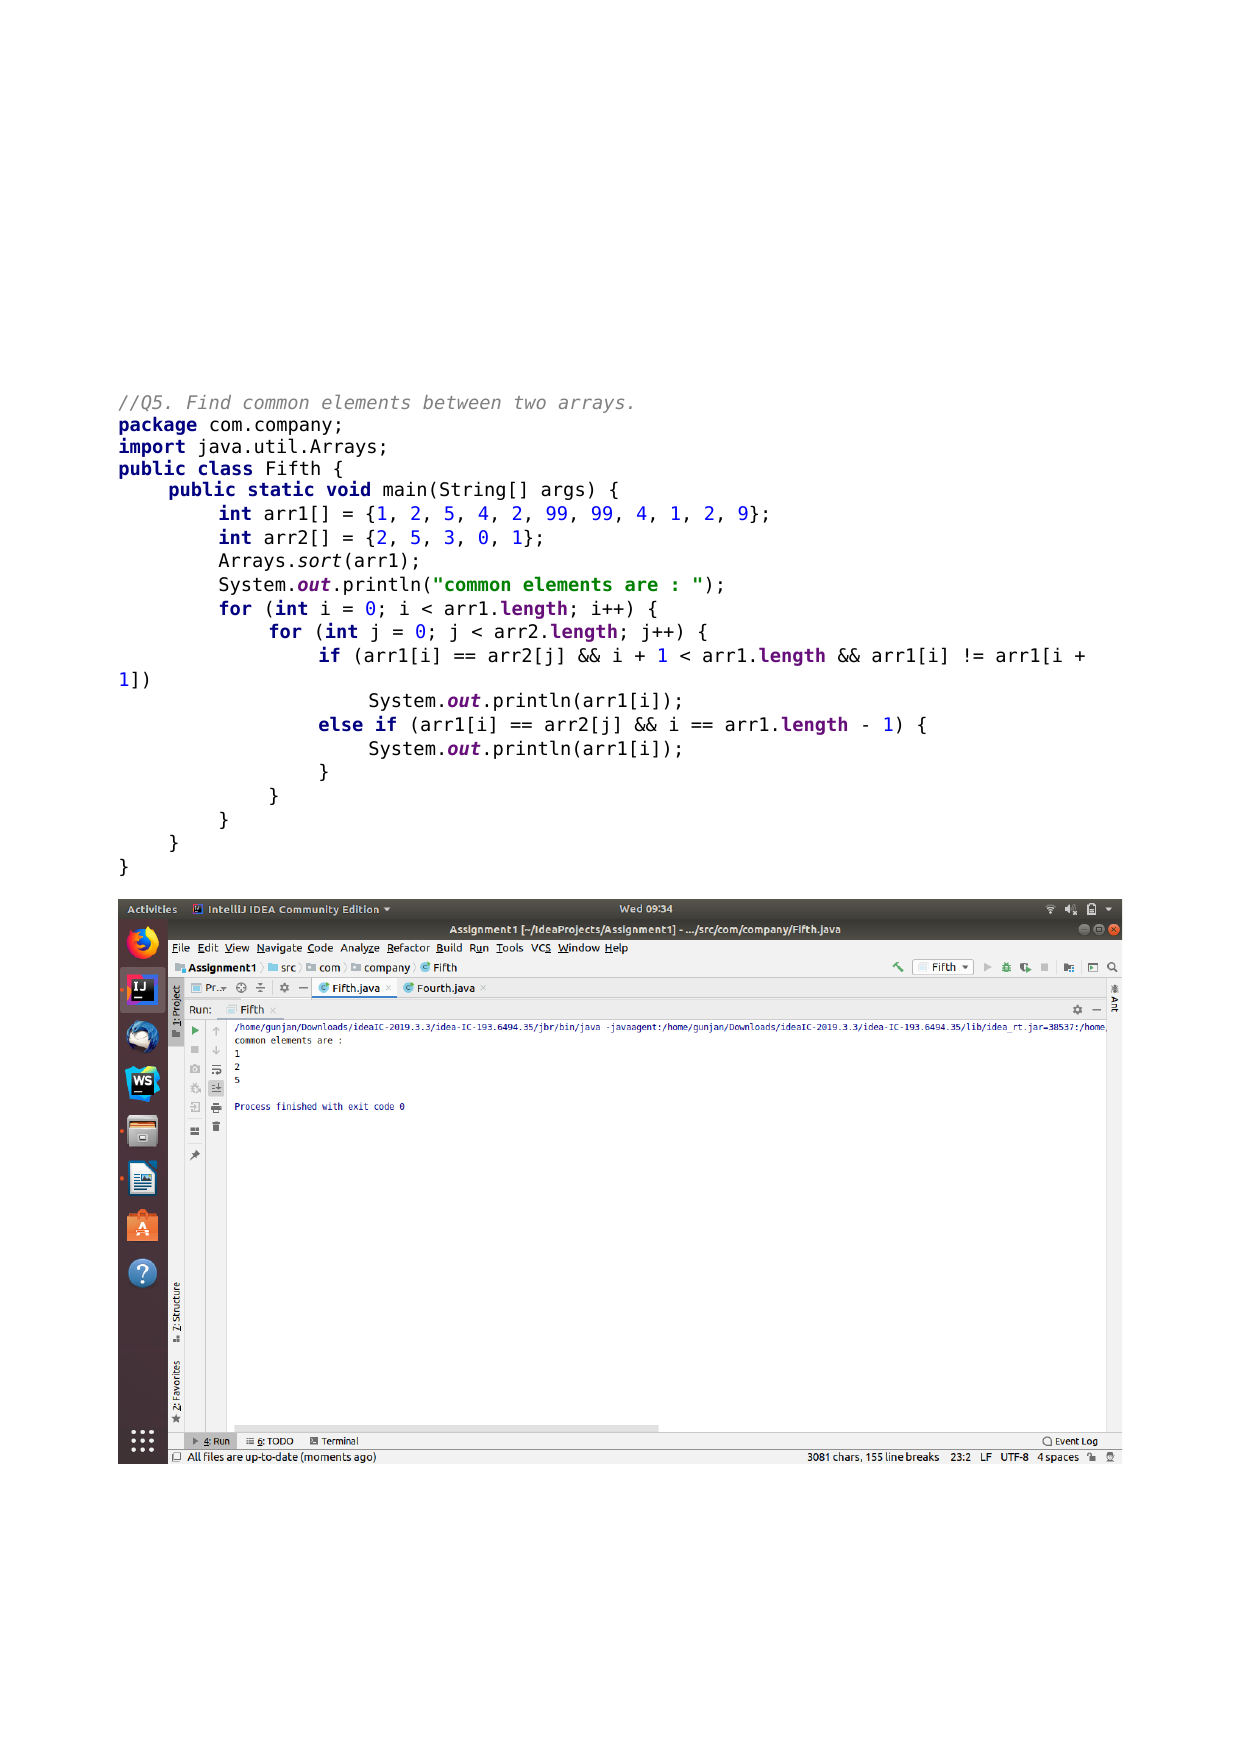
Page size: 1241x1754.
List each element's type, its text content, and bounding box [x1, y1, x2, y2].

text } [118, 785, 1122, 809]
text } [118, 856, 1122, 878]
text } [118, 761, 1122, 785]
text for (int i = 0; i < arr1.length; i++) { [118, 598, 1122, 621]
text System.out.println("common elements are : "); [118, 574, 1122, 598]
text } [118, 832, 1122, 856]
text } [118, 809, 1122, 832]
text System.out.println(arr1[i]); [118, 738, 1122, 761]
text package com.company; [118, 414, 1122, 436]
text //Q5. Find common elements between two arrays. [118, 392, 1122, 414]
text int arr1[] = {1, 2, 5, 4, 2, 99, 99, 4, 1, 2, 9}; [118, 503, 1122, 527]
text System.out.println(arr1[i]); [118, 690, 1122, 714]
text import java.util.Arrays; [118, 436, 1122, 457]
text public class Fifth { [118, 457, 1122, 479]
text else if (arr1[i] == arr2[j] && i == arr1.length - 1) { [118, 714, 1122, 738]
text Arrays.sort(arr1); [118, 550, 1122, 574]
text if (arr1[i] == arr2[j] && i + 1 < arr1.length && arr1[i] != arr1[i + 1]) [118, 645, 1122, 690]
text public static void main(String[] args) { [118, 479, 1122, 503]
text int arr2[] = {2, 5, 3, 0, 1}; [118, 527, 1122, 550]
text for (int j = 0; j < arr2.length; j++) { [118, 621, 1122, 645]
picture [118, 899, 1123, 1464]
